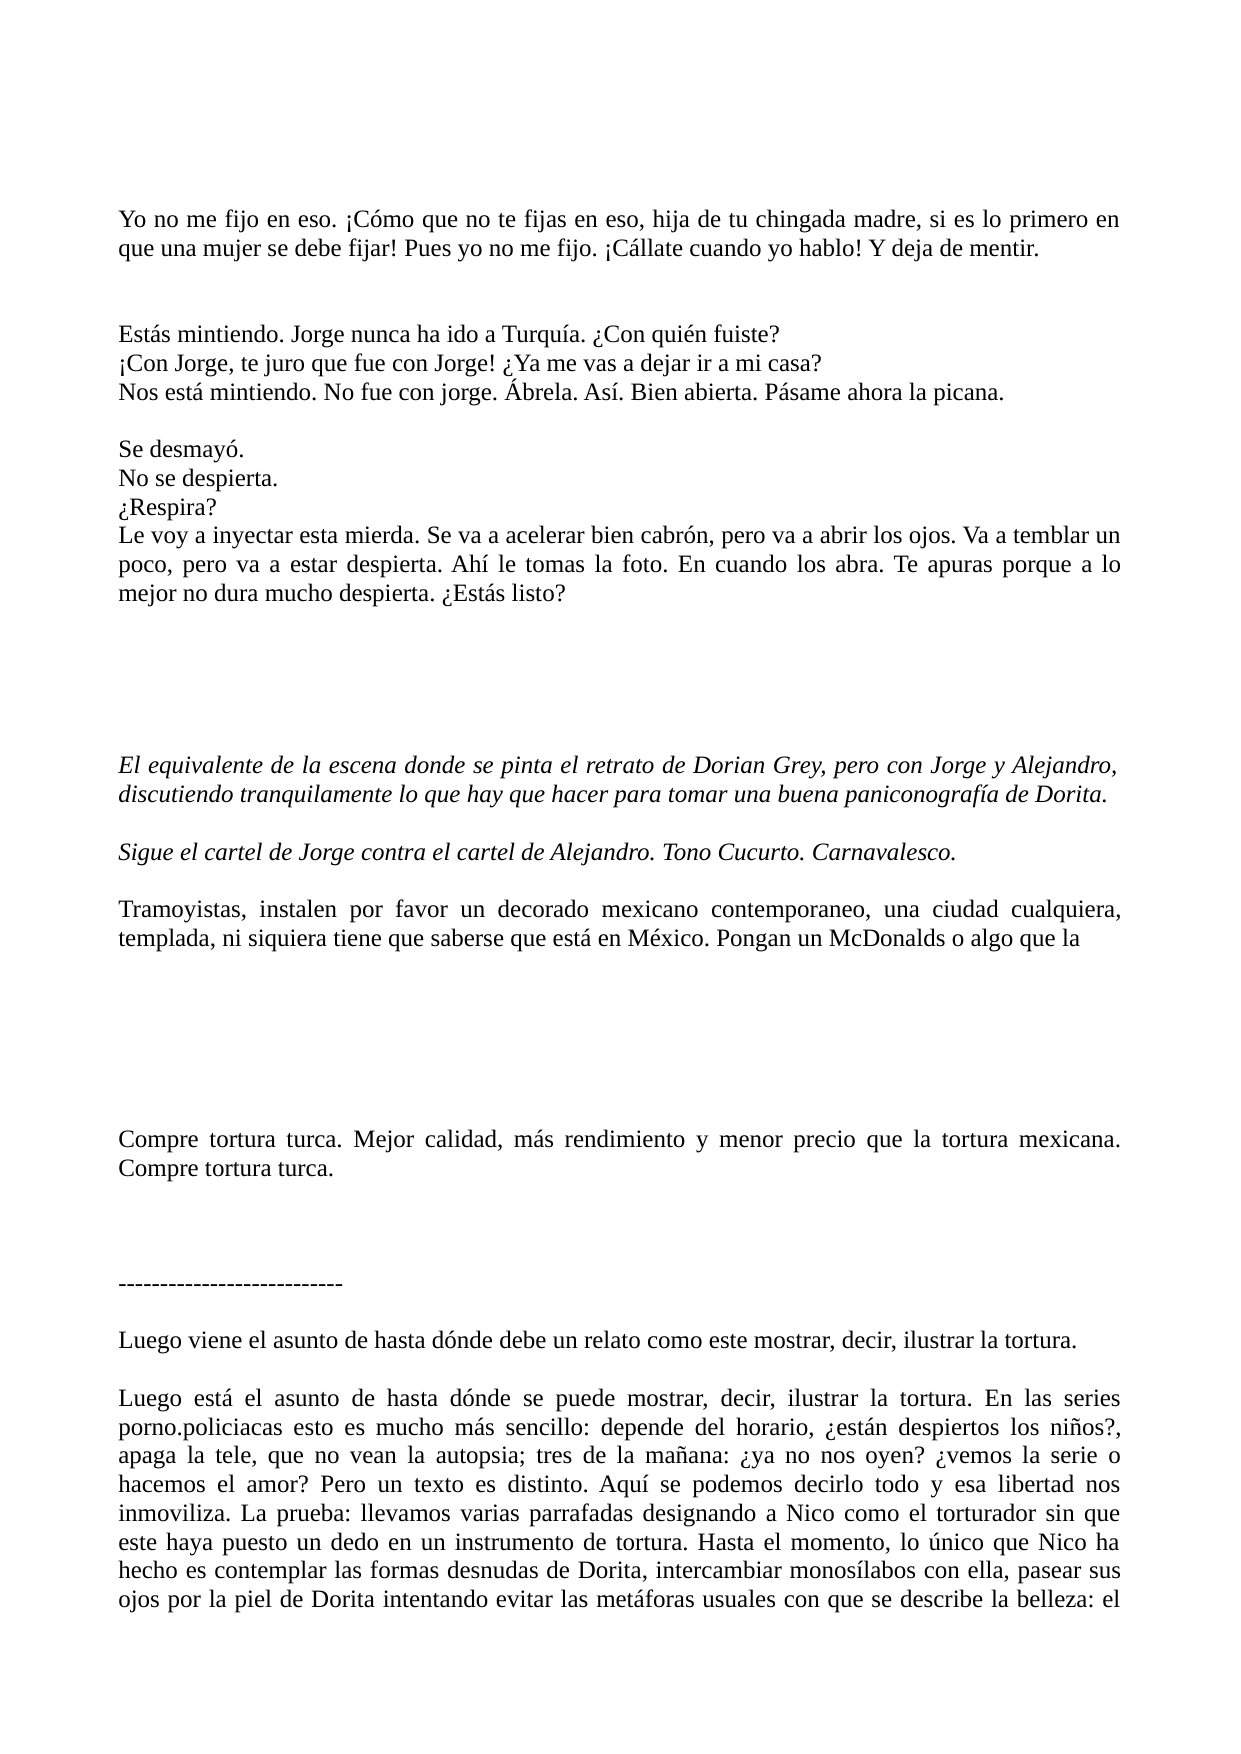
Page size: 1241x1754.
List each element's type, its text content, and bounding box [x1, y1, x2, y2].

text El equivalente de la escena donde se pinta el retrato de Dorian Grey, pero con Jorge y Alejandro, discutiendo tranquilamente lo que hay que hacer para tomar una buena paniconografía de Dorita. [118, 751, 1122, 808]
text Luego viene el asunto de hasta dónde debe un relato como este mostrar, decir, ilustrar la tortura. [118, 1326, 1122, 1354]
text Estás mintiendo. Jorge nunca ha ido a Turquía. ¿Con quién fuiste? [118, 319, 1122, 348]
text ¡Con Jorge, te juro que fue con Jorge! ¿Ya me vas a dejar ir a mi casa? [118, 348, 1122, 377]
text ¿Respira? [118, 492, 1122, 521]
text No se despierta. [118, 463, 1122, 492]
text Nos está mintiendo. No fue con jorge. Ábrela. Así. Bien abierta. Pásame ahora la picana. [118, 377, 1122, 406]
text Tramoyistas, instalen por favor un decorado mexicano contemporaneo, una ciudad cualquiera, templada, ni siquiera tiene que saberse que está en México. Pongan un McDonalds o algo que la [118, 894, 1122, 952]
text Yo no me fijo en eso. ¡Cómo que no te fijas en eso, hija de tu chingada madre, si es lo primero en que una mujer se debe fijar! Pues yo no me fijo. ¡Cállate cuando yo hablo! Y deja de mentir. [118, 204, 1122, 262]
text Se desmayó. [118, 434, 1122, 463]
text Sigue el cartel de Jorge contra el cartel de Alejandro. Tono Cucurto. Carnavalesco. [118, 837, 1122, 866]
text Le voy a inyectar esta mierda. Se va a acelerar bien cabrón, pero va a abrir los ojos. Va a temblar un poco, pero va a estar despierta. Ahí le tomas la foto. En cuando los abra. Te apuras porque a lo mejor no dura mucho despierta. ¿Estás listo? [118, 521, 1122, 607]
text --------------------------- [118, 1268, 1122, 1297]
text Luego está el asunto de hasta dónde se puede mostrar, decir, ilustrar la tortura. En las series porno.policiacas esto es mucho más sencillo: depende del horario, ¿están despiertos los niños?, apaga la tele, que no vean la autopsia; tres de la mañana: ¿ya no nos oyen? ¿vemos la serie o hacemos el amor? Pero un texto es distinto. Aquí se podemos decirlo todo y esa libertad nos inmoviliza. La prueba: llevamos varias parrafadas designando a Nico como el torturador sin que este haya puesto un dedo en un instrumento de tortura. Hasta el momento, lo único que Nico ha hecho es contemplar las formas desnudas de Dorita, intercambiar monosílabos con ella, pasear sus ojos por la piel de Dorita intentando evitar las metáforas usuales con que se describe la belleza: el [118, 1383, 1122, 1613]
text Compre tortura turca. Mejor calidad, más rendimiento y menor precio que la tortura mexicana. Compre tortura turca. [118, 1124, 1122, 1182]
